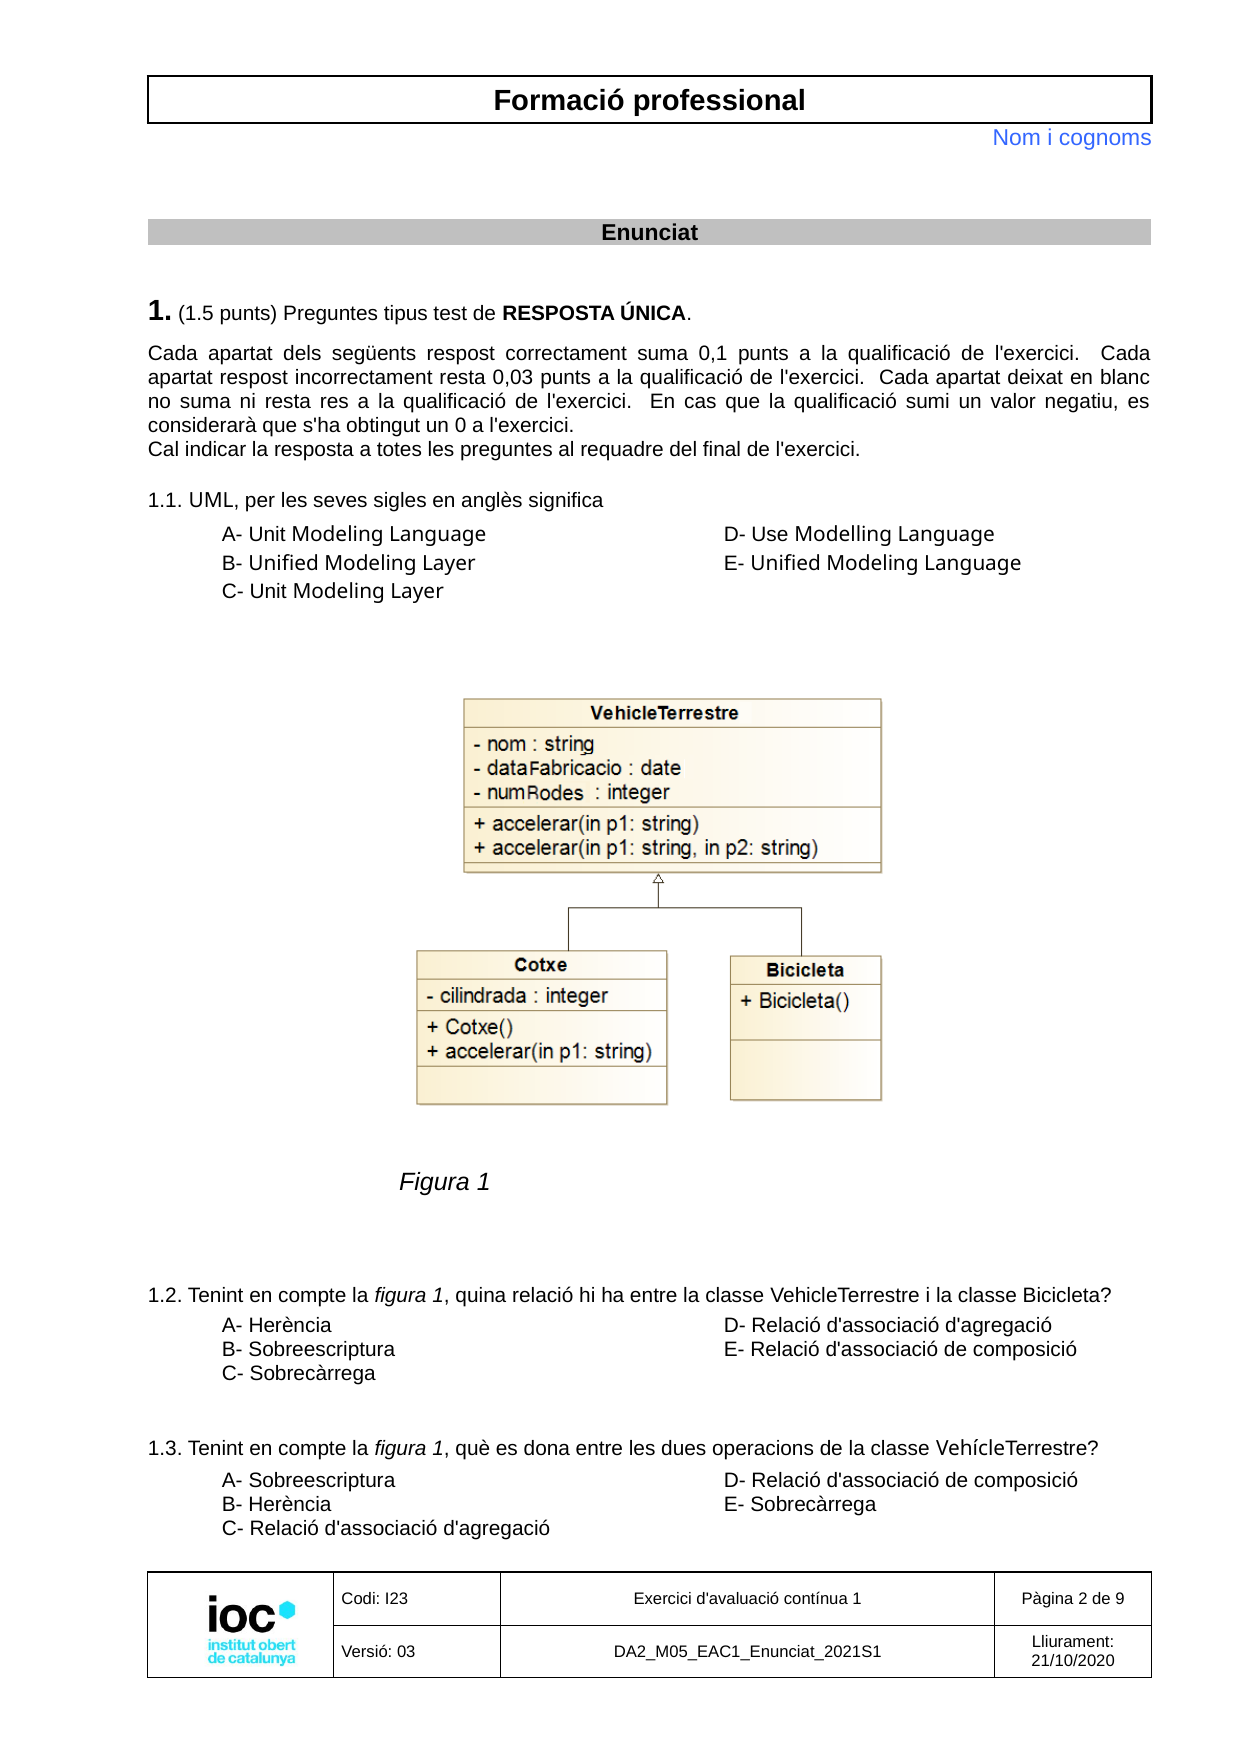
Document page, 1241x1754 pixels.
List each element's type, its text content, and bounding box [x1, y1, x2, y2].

text B- Unified Modeling Layer [222, 548, 649, 576]
text A- Unit Modeling Language [222, 519, 649, 548]
text E- Relació d'associació de composició [723, 1337, 1151, 1361]
text A- Herència [222, 1313, 649, 1337]
text Figura 1 [399, 1167, 900, 1196]
text E- Sobrecàrrega [723, 1491, 1151, 1515]
text 1.1. UML, per les seves sigles en anglès significa [148, 485, 1151, 513]
text D- Relació d'associació d'agregació [723, 1313, 1151, 1337]
text C- Unit Modeling Layer [222, 576, 649, 604]
text 1. (1.5 punts) Preguntes tipus test de RESPOSTA ÚNICA. [148, 293, 1151, 327]
text B- Herència [222, 1491, 649, 1515]
text 1.3. Tenint en compte la figura 1, què es dona entre les dues operacions de la classe VehícleTerrestre? [148, 1433, 1151, 1461]
text 1.2. Tenint en compte la figura 1, quina relació hi ha entre la classe VehicleTerrestre i la classe Bicicleta? [148, 1283, 1151, 1307]
text D- Relació d'associació de composició [723, 1467, 1151, 1491]
text C- Relació d'associació d'agregació [222, 1515, 649, 1539]
text Enunciat [148, 219, 1151, 245]
picture [195, 1581, 309, 1677]
text A- Sobreescriptura [222, 1467, 649, 1491]
text C- Sobrecàrrega [222, 1361, 649, 1385]
text B- Sobreescriptura [222, 1337, 649, 1361]
text D- Use Modelling Language [723, 519, 1151, 548]
text Cada apartat dels següents respost correctament suma 0,1 punts a la qualificació de l'exercici. Cada apartat respost incorrectament resta 0,03 punts a la qualificació de l'exercici. Cada apartat deixat en blanc no suma ni resta res a la qualificació de l'exercici. En cas que la qualificació sumi un valor negatiu, es considerarà que s'ha obtingut un 0 a l'exercici. [148, 341, 1151, 437]
picture [406, 688, 893, 1114]
text E- Unified Modeling Language [723, 548, 1151, 576]
text Cal indicar la resposta a totes les preguntes al requadre del final de l'exercici. [148, 437, 1151, 461]
